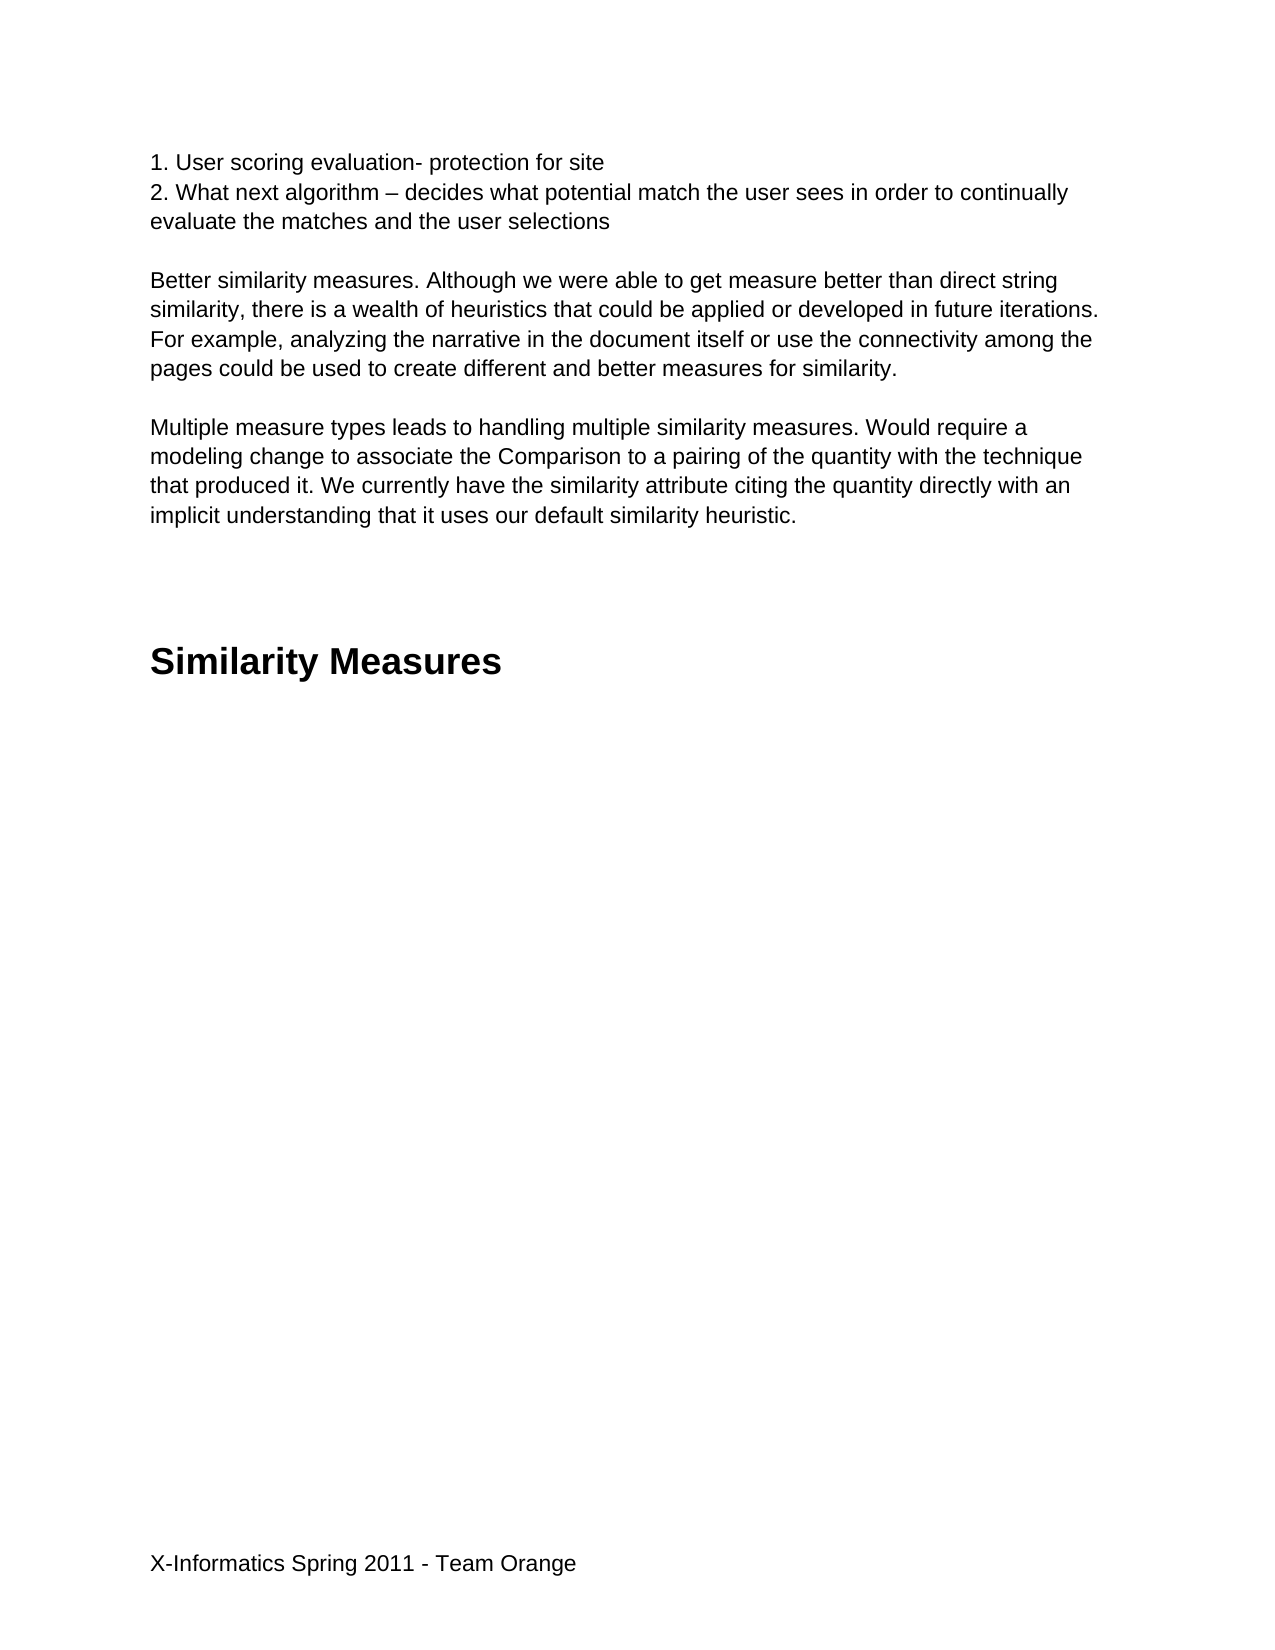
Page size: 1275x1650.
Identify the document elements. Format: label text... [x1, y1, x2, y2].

text Better similarity measures. Although we were able to get measure better than direct string similarity, there is a wealth of heuristics that could be applied or developed in future iterations. For example, analyzing the narrative in the document itself or use the connectivity among the pages could be used to create different and better measures for similarity. [150, 267, 1125, 381]
text 2. What next algorithm – decides what potential match the user sees in order to continually evaluate the matches and the user selections [150, 179, 1125, 234]
text Multiple measure types leads to handling multiple similarity measures. Would require a modeling change to associate the Comparison to a pairing of the quantity with the technique that produced it. We currently have the similarity attribute citing the quantity directly with an implicit understanding that it uses our default similarity heuristic. [150, 414, 1125, 528]
text 1. User scoring evaluation- protection for site [150, 150, 1125, 176]
subtitle Similarity Measures [150, 641, 1125, 682]
